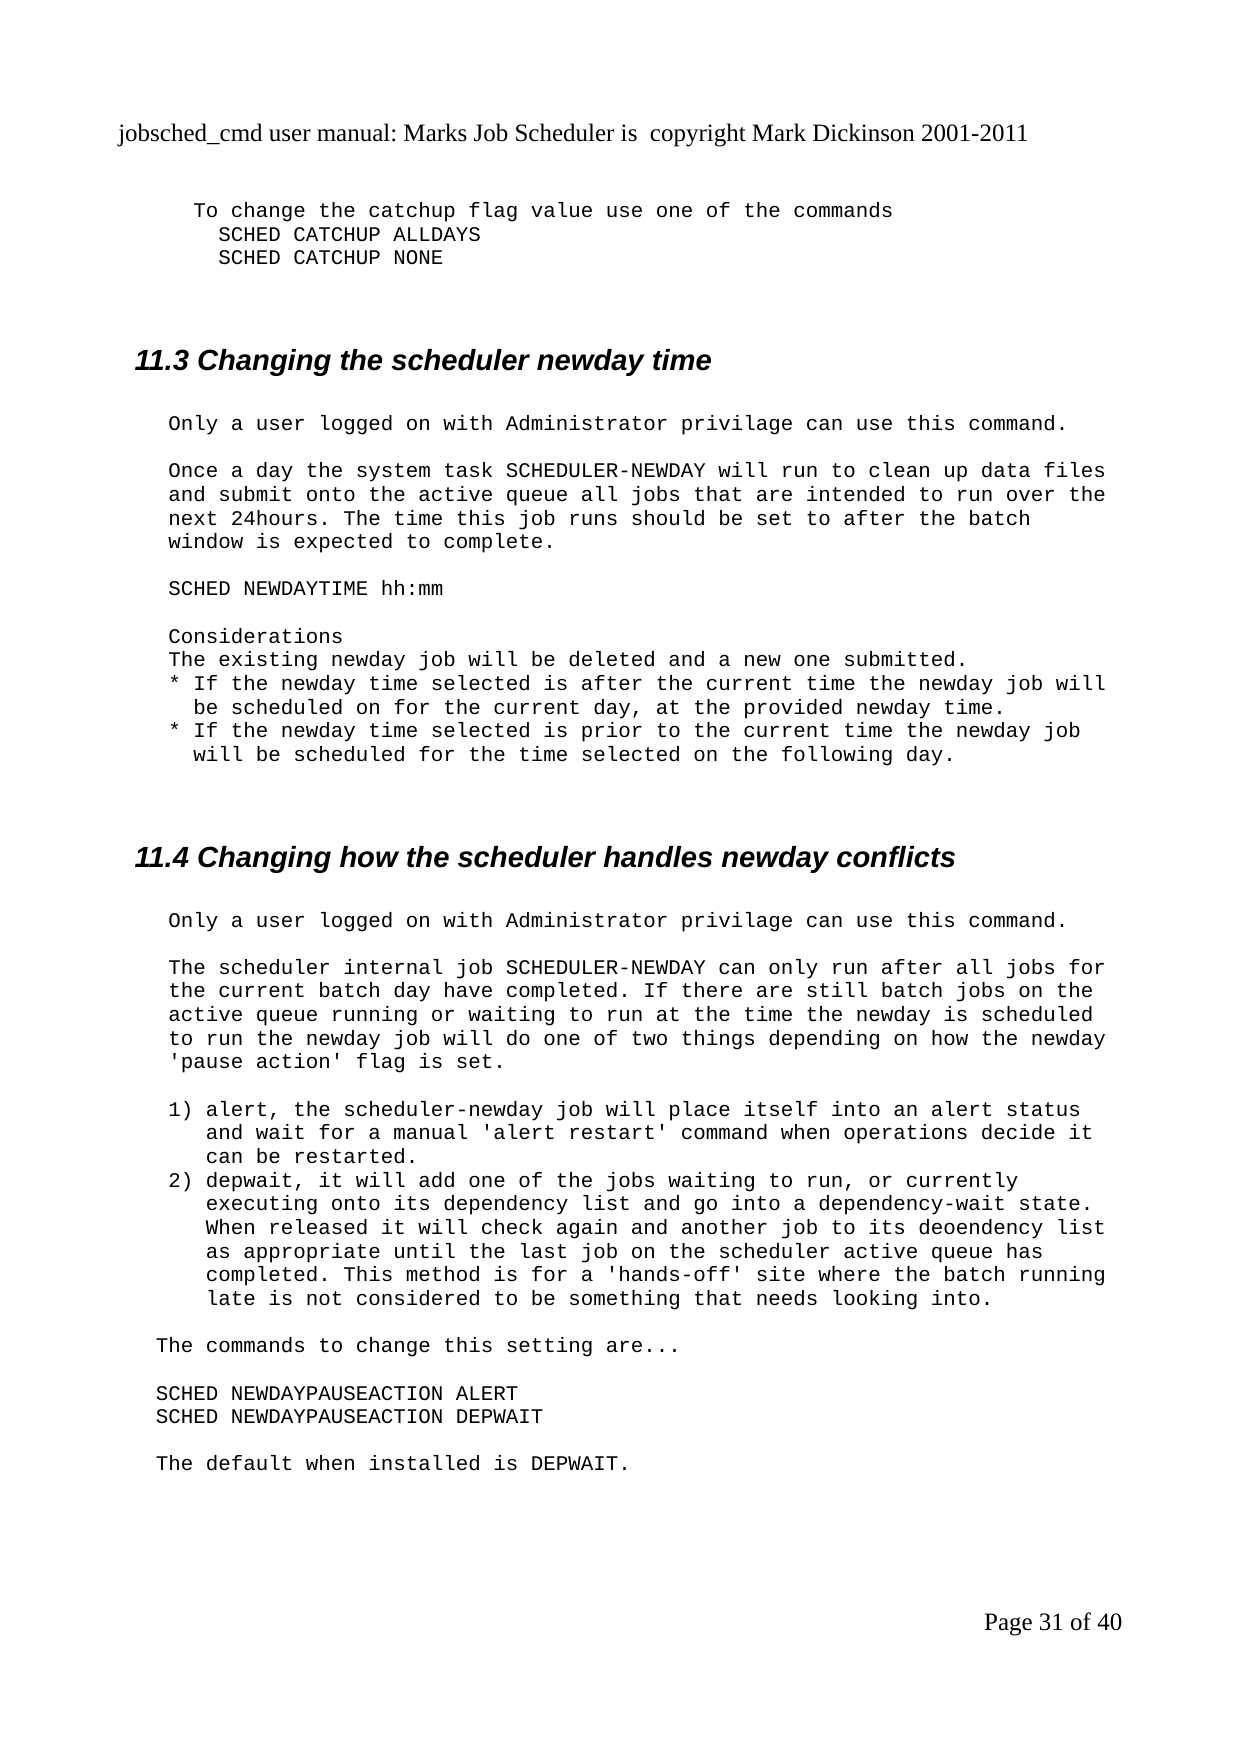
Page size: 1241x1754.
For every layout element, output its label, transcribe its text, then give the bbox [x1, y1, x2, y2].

text can be restarted. [118, 1146, 1122, 1170]
subtitle 11.3 Changing the scheduler newday time [118, 343, 1122, 377]
text SCHED NEWDAYPAUSEACTION DEPWAIT [118, 1406, 1122, 1430]
text window is expected to complete. [118, 531, 1122, 555]
text be scheduled on for the current day, at the provided newday time. [118, 697, 1122, 720]
text to run the newday job will do one of two things depending on how the newday [118, 1028, 1122, 1051]
text When released it will check again and another job to its deoendency list [118, 1217, 1122, 1241]
text The commands to change this setting are... [118, 1335, 1122, 1359]
subtitle 11.4 Changing how the scheduler handles newday conflicts [118, 840, 1122, 873]
text Once a day the system task SCHEDULER-NEWDAY will run to clean up data files [118, 460, 1122, 484]
text SCHED CATCHUP NONE [118, 247, 1122, 271]
text next 24hours. The time this job runs should be set to after the batch [118, 507, 1122, 531]
text 2) depwait, it will add one of the jobs waiting to run, or currently [118, 1170, 1122, 1193]
text late is not considered to be something that needs looking into. [118, 1288, 1122, 1312]
text will be scheduled for the time selected on the following day. [118, 744, 1122, 768]
text Only a user logged on with Administrator privilage can use this command. [118, 413, 1122, 437]
text as appropriate until the last job on the scheduler active queue has [118, 1241, 1122, 1264]
text The scheduler internal job SCHEDULER-NEWDAY can only run after all jobs for [118, 957, 1122, 981]
text The default when installed is DEPWAIT. [118, 1453, 1122, 1477]
text The existing newday job will be deleted and a new one submitted. [118, 649, 1122, 673]
text 'pause action' flag is set. [118, 1051, 1122, 1075]
text SCHED CATCHUP ALLDAYS [118, 224, 1122, 247]
text executing onto its dependency list and go into a dependency-wait state. [118, 1193, 1122, 1217]
text Considerations [118, 626, 1122, 649]
text * If the newday time selected is prior to the current time the newday job [118, 720, 1122, 744]
text 1) alert, the scheduler-newday job will place itself into an alert status [118, 1099, 1122, 1122]
text completed. This method is for a 'hands-off' site where the batch running [118, 1264, 1122, 1288]
text and wait for a manual 'alert restart' command when operations decide it [118, 1122, 1122, 1146]
text SCHED NEWDAYPAUSEACTION ALERT [118, 1382, 1122, 1406]
text Only a user logged on with Administrator privilage can use this command. [118, 909, 1122, 933]
text To change the catchup flag value use one of the commands [118, 200, 1122, 224]
text SCHED NEWDAYTIME hh:mm [118, 578, 1122, 602]
text * If the newday time selected is after the current time the newday job will [118, 673, 1122, 697]
text active queue running or waiting to run at the time the newday is scheduled [118, 1004, 1122, 1028]
text the current batch day have completed. If there are still batch jobs on the [118, 981, 1122, 1004]
text and submit onto the active queue all jobs that are intended to run over the [118, 484, 1122, 507]
